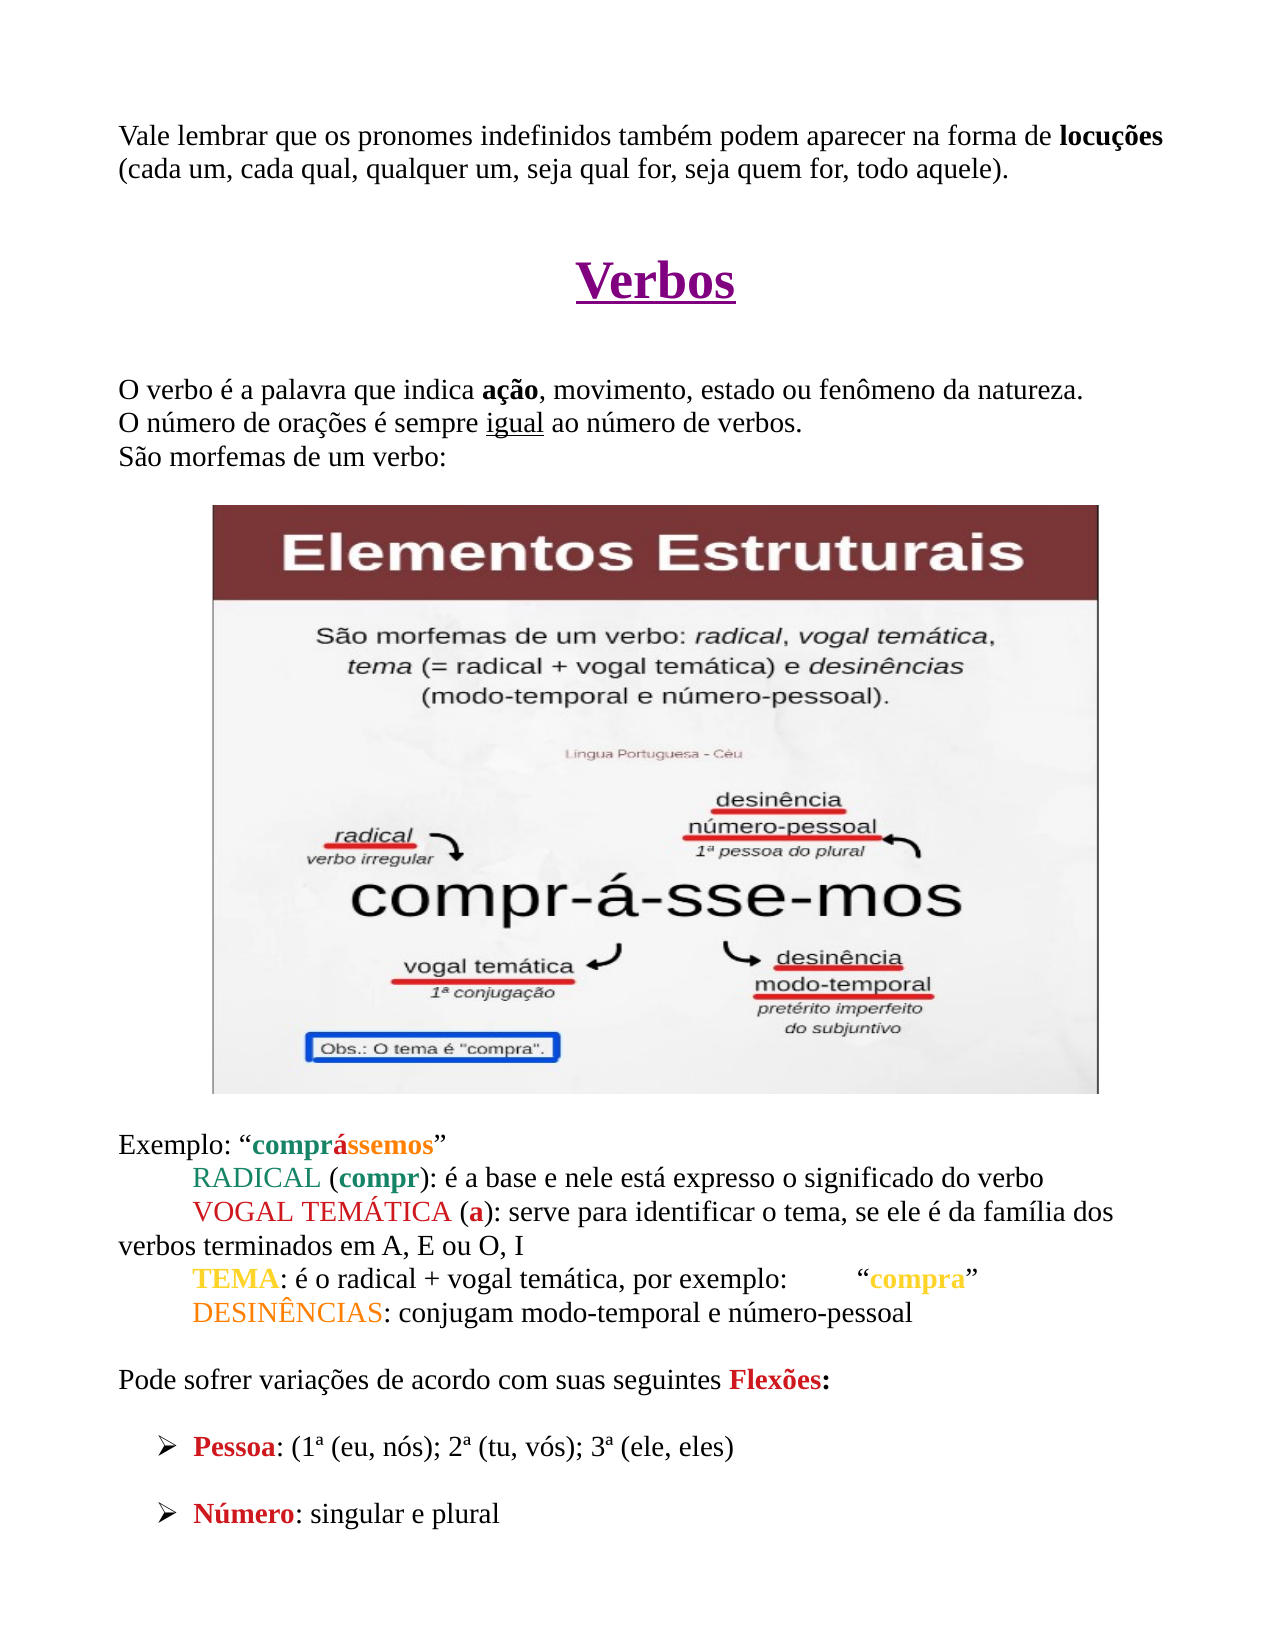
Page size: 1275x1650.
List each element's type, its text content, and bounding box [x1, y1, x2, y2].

list Pessoa: (1ª (eu, nós); 2ª (tu, vós); 3ª (ele, eles) [156, 1429, 1193, 1463]
text DESINÊNCIAS: conjugam modo-temporal e número-pessoal [118, 1295, 1193, 1328]
text O verbo é a palavra que indica ação, movimento, estado ou fenômeno da natureza. [118, 372, 1193, 406]
text O número de orações é sempre igual ao número de verbos. [118, 406, 1193, 439]
text Pode sofrer variações de acordo com suas seguintes Flexões: [118, 1362, 1193, 1395]
text Vale lembrar que os pronomes indefinidos também podem aparecer na forma de locuções (cada um, cada qual, qualquer um, seja qual for, seja quem for, todo aquele). [118, 118, 1193, 185]
text TEMA: é o radical + vogal temática, por exemplo: “compra” [118, 1261, 1193, 1295]
picture [212, 505, 1099, 1094]
text São morfemas de um verbo: [118, 439, 1193, 473]
list Número: singular e plural [156, 1496, 1193, 1530]
text Exemplo: “comprássemos” [118, 1127, 1193, 1161]
text RADICAL (compr): é a base e nele está expresso o significado do verbo [118, 1161, 1193, 1194]
text VOGAL TEMÁTICA (a): serve para identificar o tema, se ele é da família dos verbos terminados em A, E ou O, I [118, 1194, 1193, 1261]
text Verbos [118, 247, 1193, 310]
